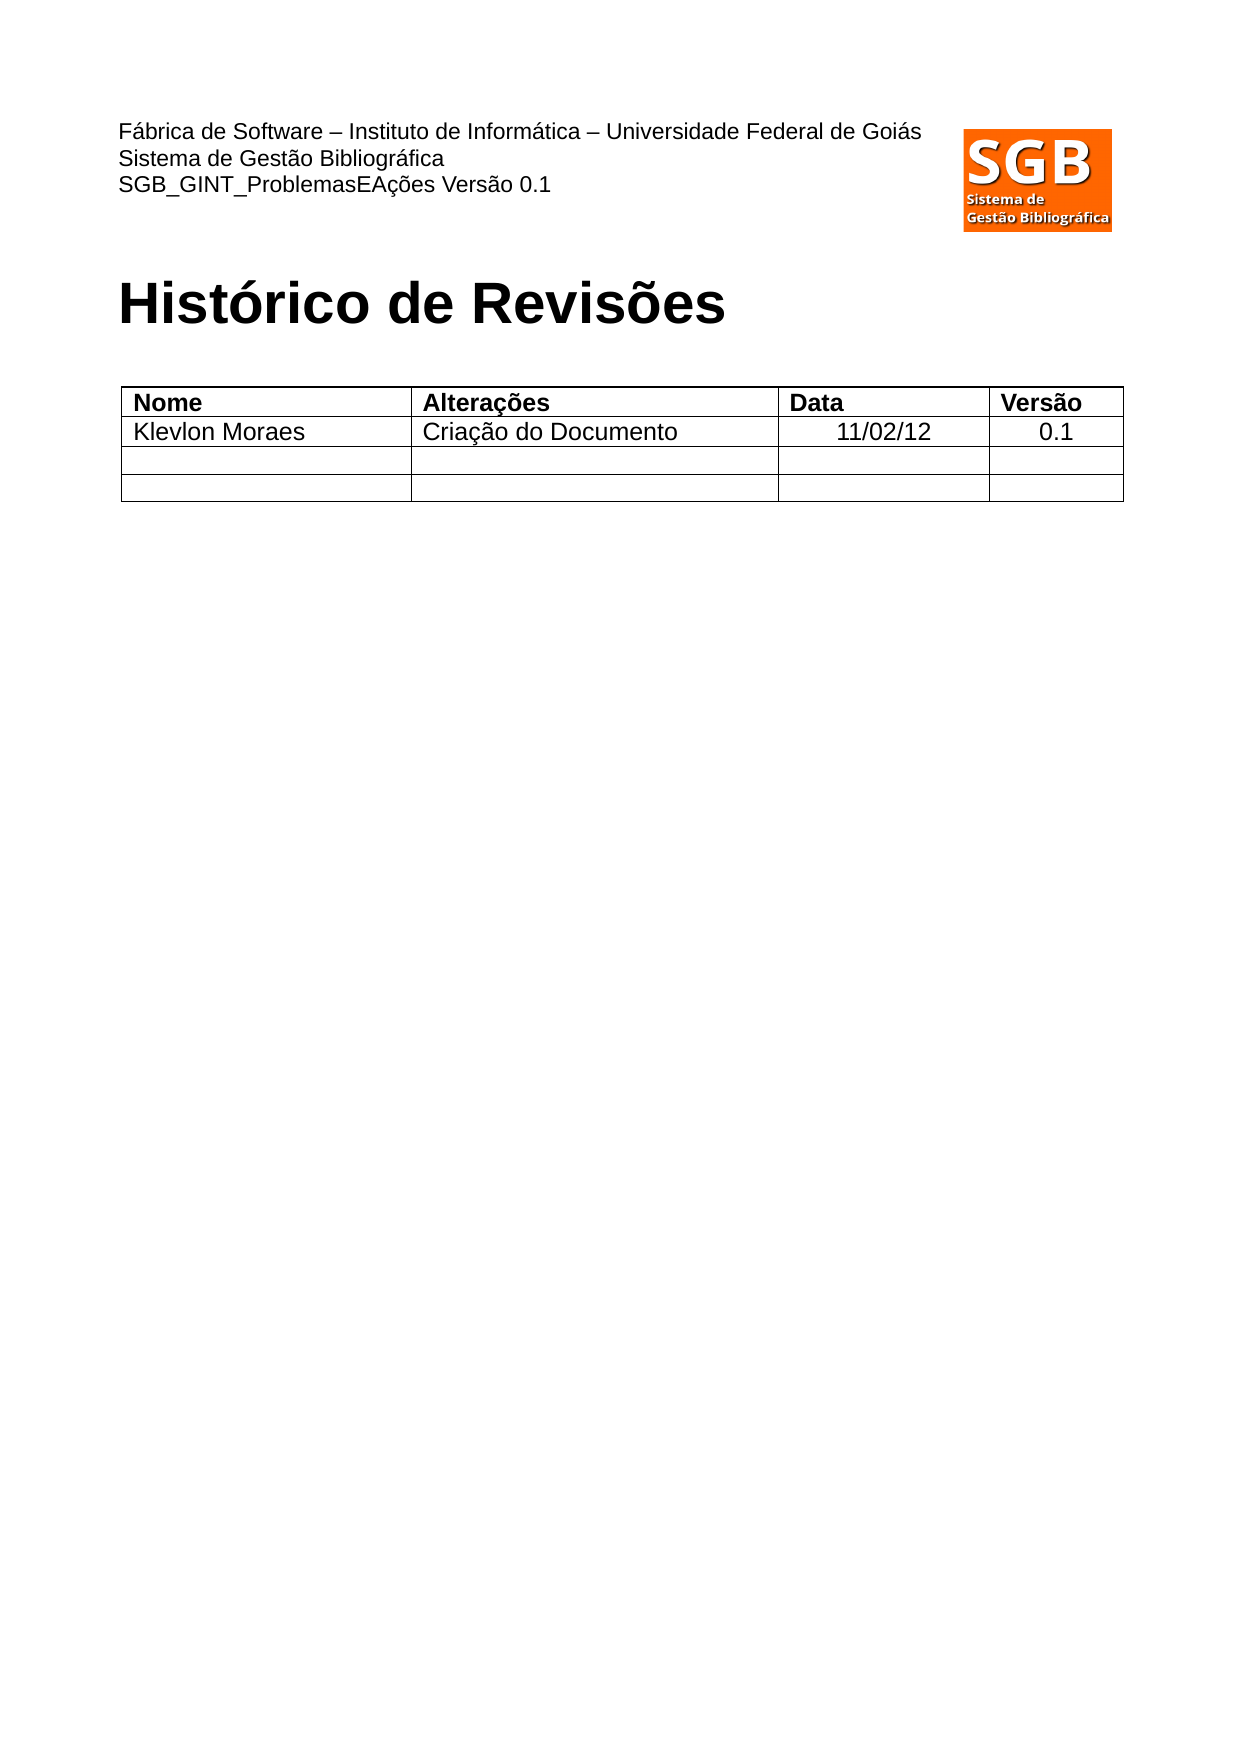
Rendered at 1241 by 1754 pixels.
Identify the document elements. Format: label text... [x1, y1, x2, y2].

table_cell [122, 447, 411, 473]
table_header Alterações [412, 388, 778, 416]
table_cell 02/11/12 [779, 417, 989, 446]
table_cell [779, 475, 989, 501]
table_cell 0.1 [990, 417, 1123, 446]
table_cell [990, 447, 1123, 473]
table_cell Klevlon Moraes [122, 417, 411, 446]
table_cell [779, 447, 989, 473]
picture [963, 129, 1112, 232]
table_cell [122, 475, 411, 501]
table_header Nome [122, 388, 411, 416]
table_header Versão [990, 388, 1123, 416]
table_cell [990, 475, 1123, 501]
table_cell Criação do Documento [412, 417, 778, 446]
text Histórico de Revisões [118, 269, 1122, 336]
table_header Data [779, 388, 989, 416]
table_cell [412, 475, 778, 501]
table_cell [412, 447, 778, 473]
